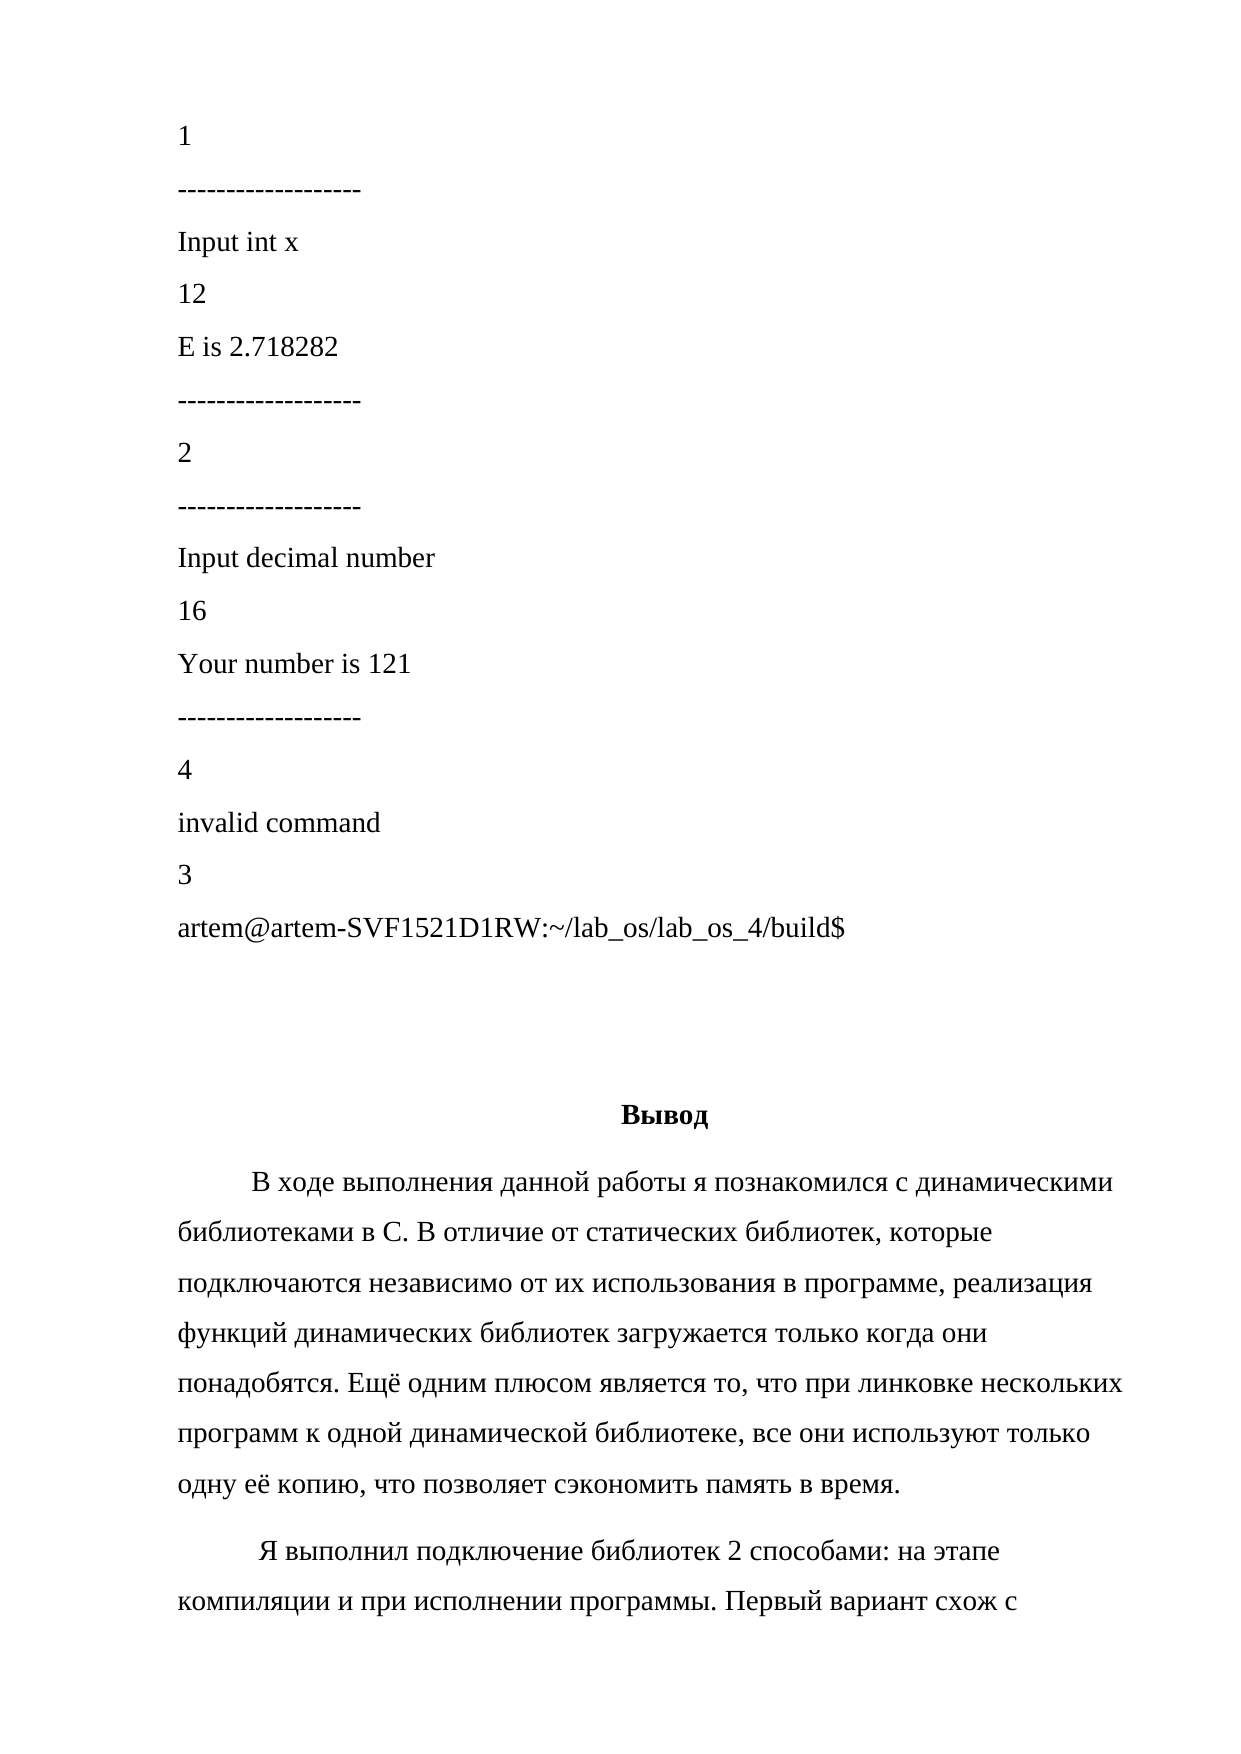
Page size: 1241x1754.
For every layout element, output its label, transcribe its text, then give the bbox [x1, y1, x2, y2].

text Я выполнил подключение библиотек 2 способами: на этапе компиляции и при исполнении программы. Первый вариант схож с [177, 1533, 1152, 1617]
text Input int x [177, 224, 1152, 257]
text ------------------- [177, 382, 1152, 416]
text ------------------- [177, 699, 1152, 733]
text 16 [177, 593, 1152, 627]
text Вывод [177, 1097, 1152, 1131]
text 4 [177, 752, 1152, 785]
text Input decimal number [177, 541, 1152, 574]
text artem@artem-SVF1521D1RW:~/lab_os/lab_os_4/build$ [177, 910, 1152, 944]
text 3 [177, 857, 1152, 891]
text 2 [177, 435, 1152, 468]
text 1 [177, 118, 1152, 152]
text 12 [177, 277, 1152, 310]
text В ходе выполнения данной работы я познакомился с динамическими библиотеками в C. В отличие от статических библиотек, которые подключаются независимо от их использования в программе, реализация функций динамических библиотек загружается только когда они понадобятся. Ещё одним плюсом является то, что при линковке нескольких программ к одной динамической библиотеке, все они используют только одну её копию, что позволяет сэкономить память в время. [177, 1164, 1152, 1499]
text ------------------- [177, 488, 1152, 521]
text invalid command [177, 805, 1152, 838]
text ------------------- [177, 171, 1152, 204]
text E is 2.718282 [177, 329, 1152, 363]
text Your number is 121 [177, 646, 1152, 680]
